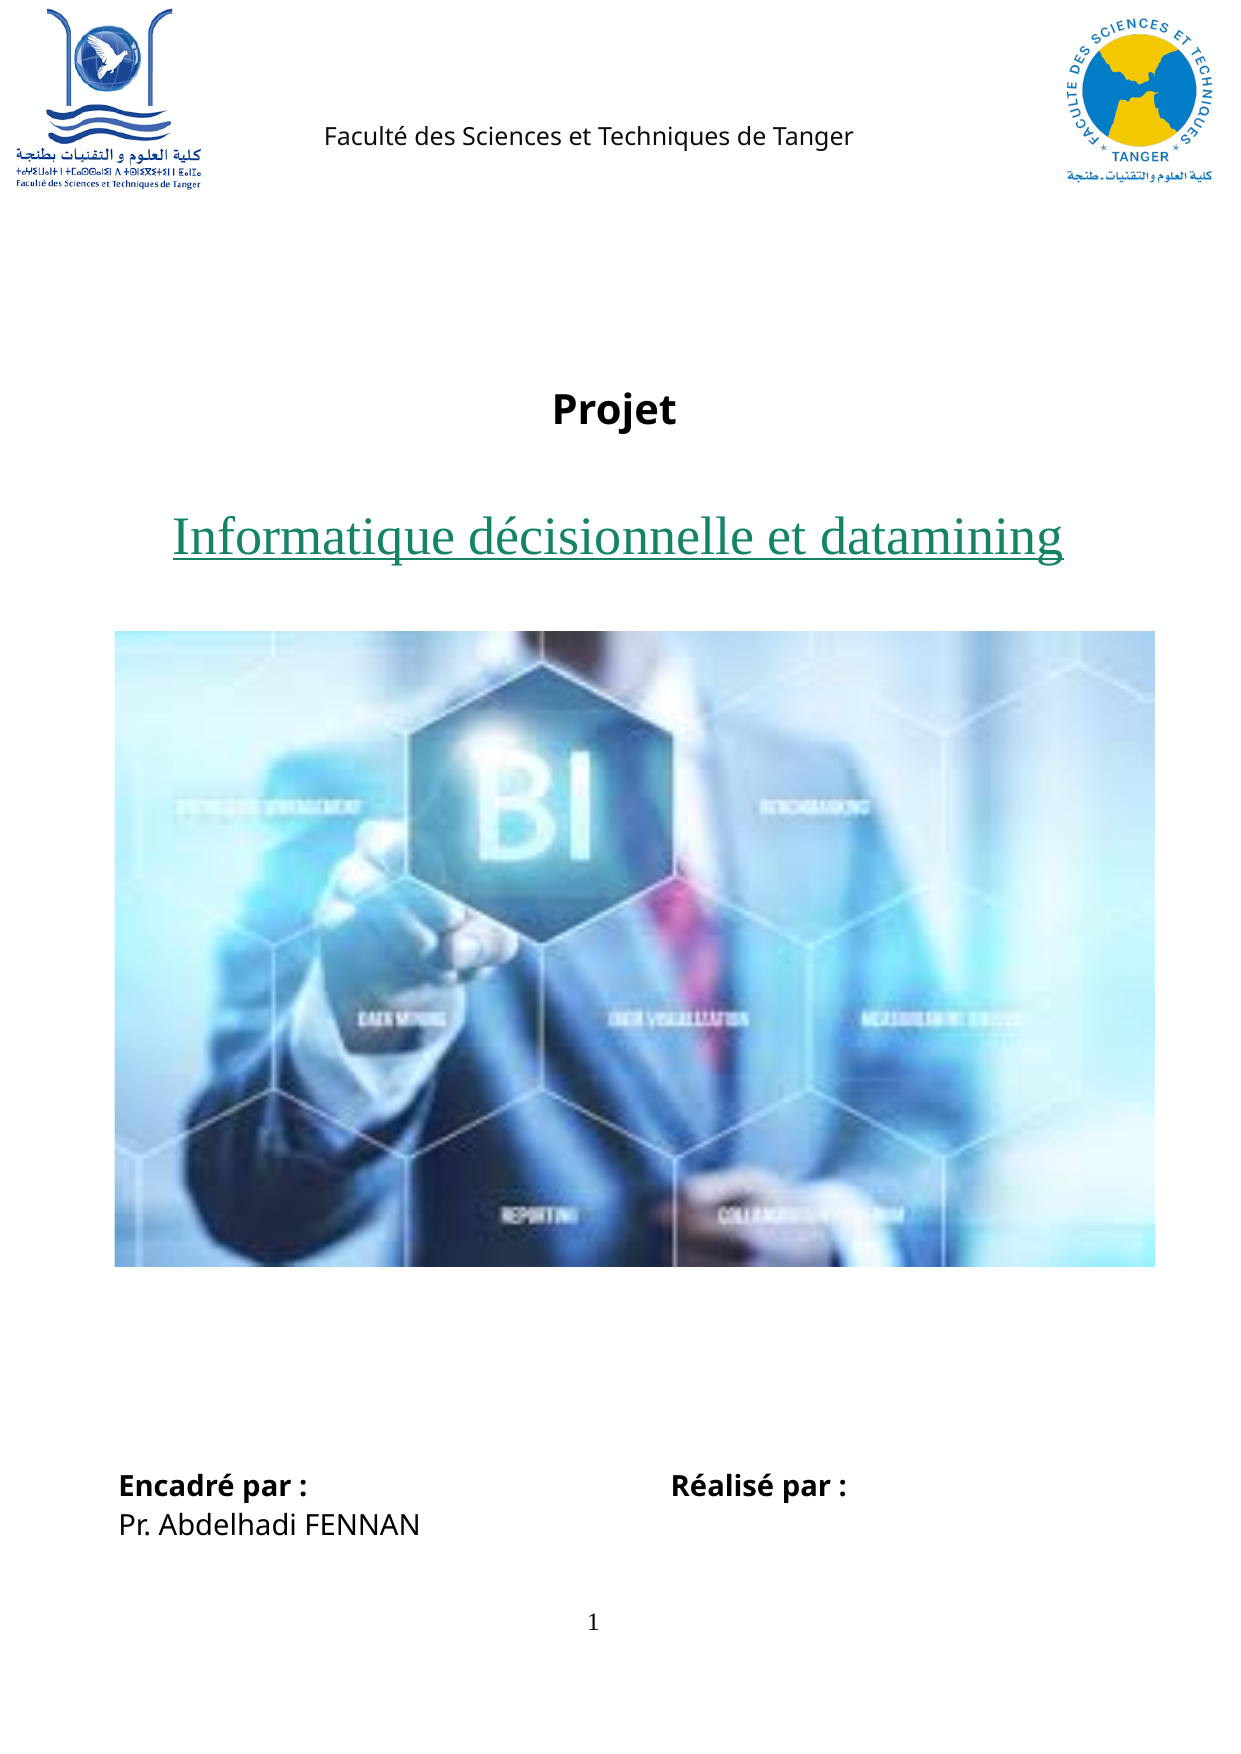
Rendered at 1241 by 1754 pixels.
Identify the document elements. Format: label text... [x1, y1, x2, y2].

text Faculté des Sciences et Techniques de Tanger [208, 118, 1038, 152]
text Projet [118, 380, 1122, 437]
picture [11, 0, 208, 196]
picture [1038, 0, 1240, 202]
picture [114, 631, 1155, 1267]
text Pr. Abdelhadi FENNAN [118, 1504, 1122, 1544]
text Encadré par : Réalisé par : [118, 1465, 1122, 1504]
text Informatique décisionnelle et datamining [118, 504, 1122, 566]
